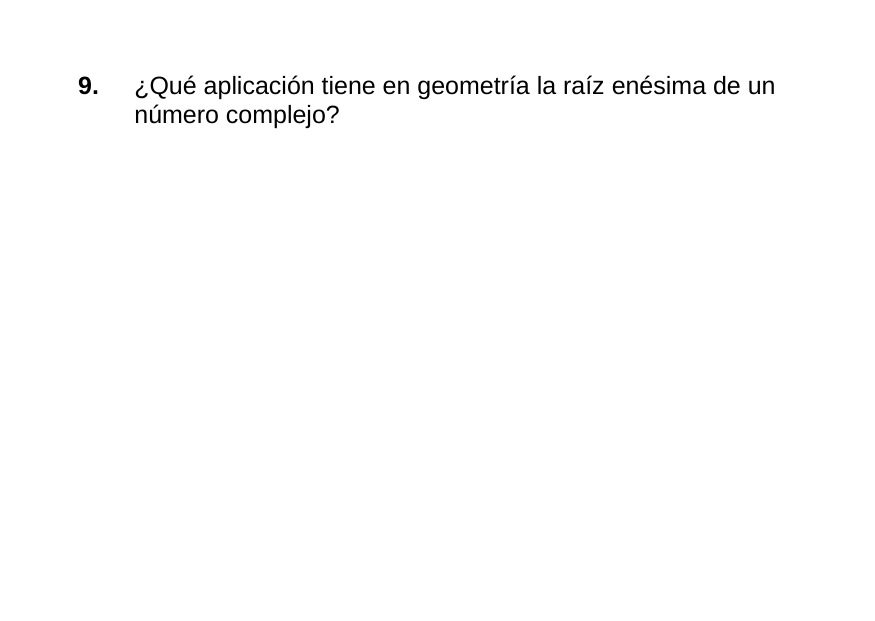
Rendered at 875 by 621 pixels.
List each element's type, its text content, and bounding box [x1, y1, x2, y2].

list ¿Qué aplicación tiene en geometría la raíz enésima de un número complejo? [78, 71, 815, 128]
